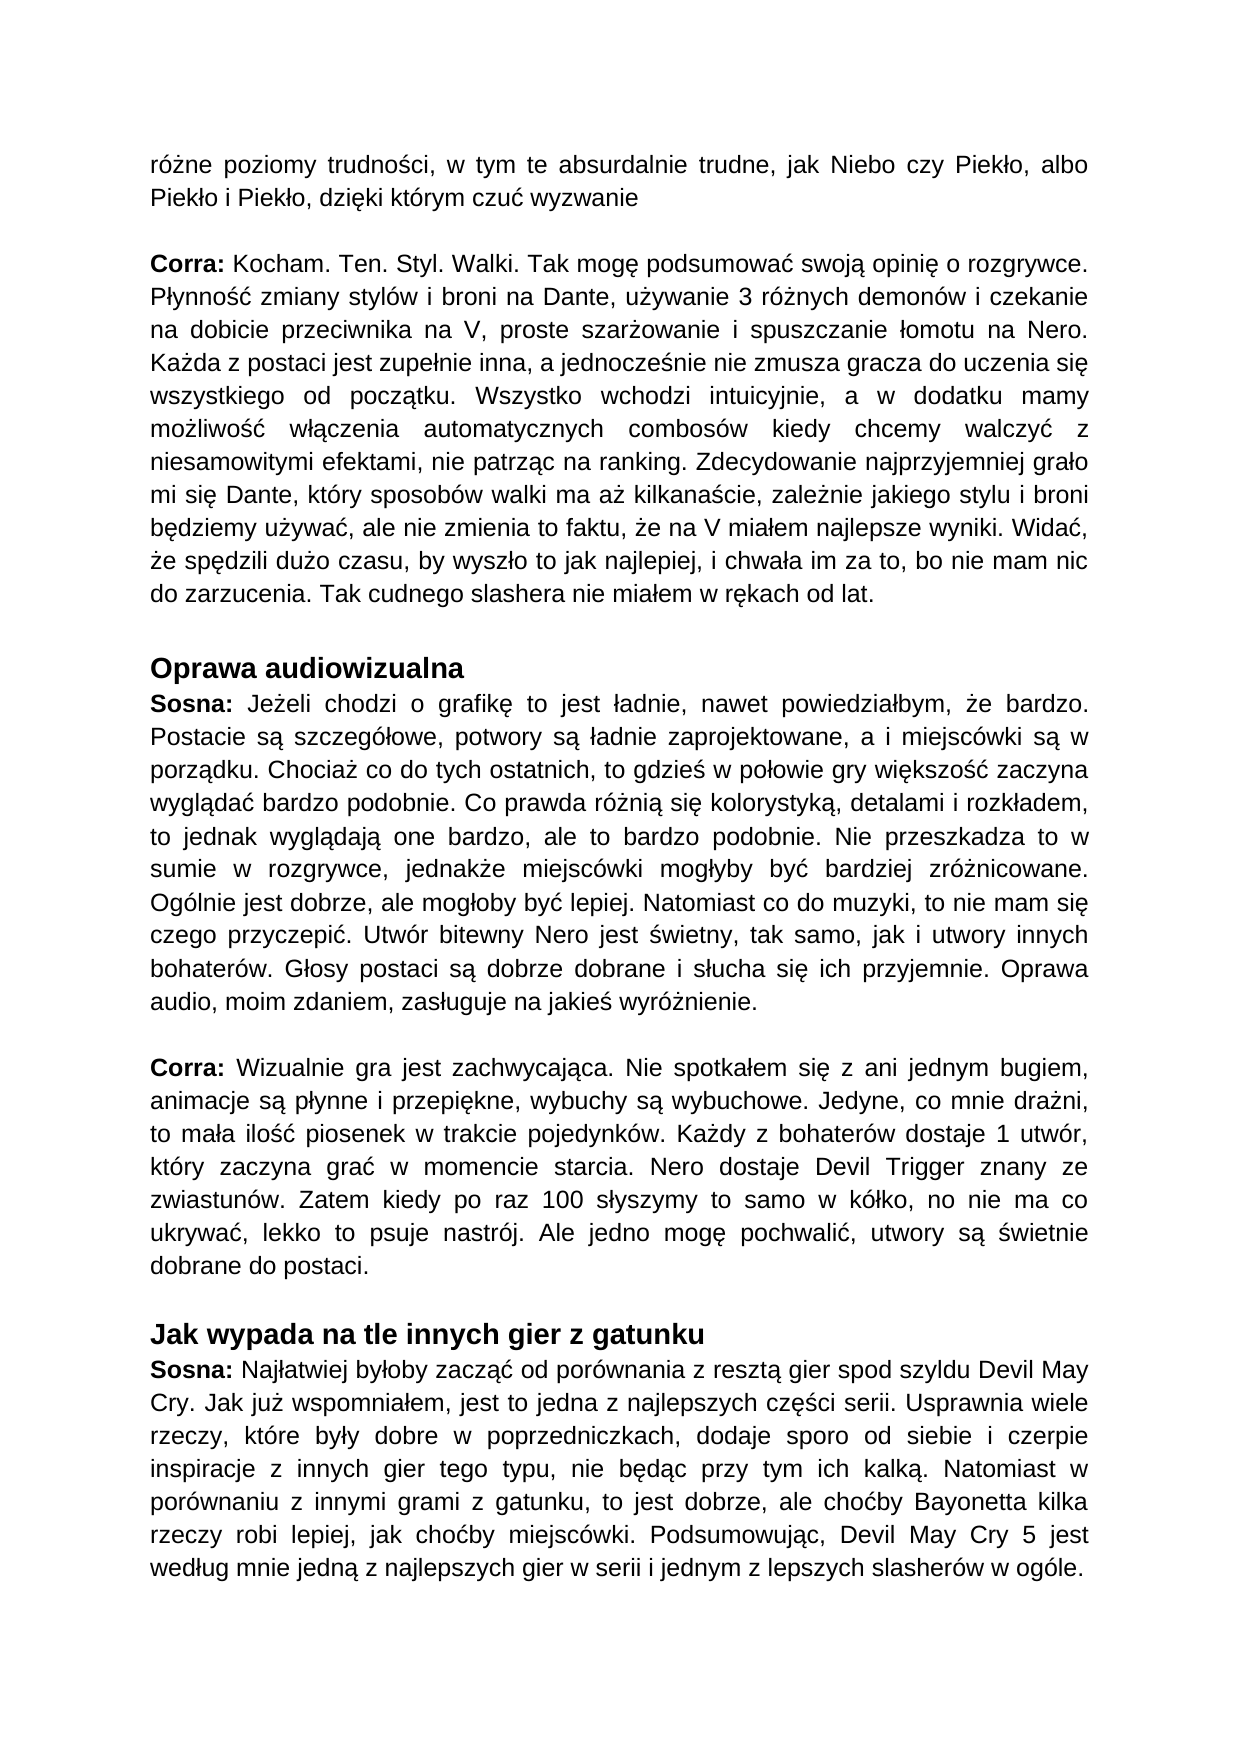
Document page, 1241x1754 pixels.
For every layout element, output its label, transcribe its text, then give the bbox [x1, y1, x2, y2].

text Jak wypada na tle innych gier z gatunku [150, 1317, 1090, 1350]
text Sosna: Jeżeli chodzi o grafikę to jest ładnie, nawet powiedziałbym, że bardzo. Postacie są szczegółowe, potwory są ładnie zaprojektowane, a i miejscówki są w porządku. Chociaż co do tych ostatnich, to gdzieś w połowie gry większość zaczyna wyglądać bardzo podobnie. Co prawda różnią się kolorystyką, detalami i rozkładem, to jednak wyglądają one bardzo, ale to bardzo podobnie. Nie przeszkadza to w sumie w rozgrywce, jednakże miejscówki mogłyby być bardziej zróżnicowane. Ogólnie jest dobrze, ale mogłoby być lepiej. Natomiast co do muzyki, to nie mam się czego przyczepić. Utwór bitewny Nero jest świetny, tak samo, jak i utwory innych bohaterów. Głosy postaci są dobrze dobrane i słucha się ich przyjemnie. Oprawa audio, moim zdaniem, zasługuje na jakieś wyróżnienie. [150, 689, 1090, 1015]
text Corra: Wizualnie gra jest zachwycająca. Nie spotkałem się z ani jednym bugiem, animacje są płynne i przepiękne, wybuchy są wybuchowe. Jedyne, co mnie drażni, to mała ilość piosenek w trakcie pojedynków. Każdy z bohaterów dostaje 1 utwór, który zaczyna grać w momencie starcia. Nero dostaje Devil Trigger znany ze zwiastunów. Zatem kiedy po raz 100 słyszymy to samo w kółko, no nie ma co ukrywać, lekko to psuje nastrój. Ale jedno mogę pochwalić, utwory są świetnie dobrane do postaci. [150, 1053, 1090, 1279]
text Corra: Kocham. Ten. Styl. Walki. Tak mogę podsumować swoją opinię o rozgrywce. Płynność zmiany stylów i broni na Dante, używanie 3 różnych demonów i czekanie na dobicie przeciwnika na V, proste szarżowanie i spuszczanie łomotu na Nero. Każda z postaci jest zupełnie inna, a jednocześnie nie zmusza gracza do uczenia się wszystkiego od początku. Wszystko wchodzi intuicyjnie, a w dodatku mamy możliwość włączenia automatycznych combosów kiedy chcemy walczyć z niesamowitymi efektami, nie patrząc na ranking. Zdecydowanie najprzyjemniej grało mi się Dante, który sposobów walki ma aż kilkanaście, zależnie jakiego stylu i broni będziemy używać, ale nie zmienia to faktu, że na V miałem najlepsze wyniki. Widać, że spędzili dużo czasu, by wyszło to jak najlepiej, i chwała im za to, bo nie mam nic do zarzucenia. Tak cudnego slashera nie miałem w rękach od lat. [150, 249, 1090, 608]
text Sosna: Najłatwiej byłoby zacząć od porównania z resztą gier spod szyldu Devil May Cry. Jak już wspomniałem, jest to jedna z najlepszych części serii. Usprawnia wiele rzeczy, które były dobre w poprzedniczkach, dodaje sporo od siebie i czerpie inspiracje z innych gier tego typu, nie będąc przy tym ich kalką. Natomiast w porównaniu z innymi grami z gatunku, to jest dobrze, ale choćby Bayonetta kilka rzeczy robi lepiej, jak choćby miejscówki. Podsumowując, Devil May Cry 5 jest według mnie jedną z najlepszych gier w serii i jednym z lepszych slasherów w ogóle. [150, 1355, 1090, 1582]
text różne poziomy trudności, w tym te absurdalnie trudne, jak Niebo czy Piekło, albo Piekło i Piekło, dzięki którym czuć wyzwanie [150, 150, 1090, 212]
text Oprawa audiowizualna [150, 651, 1090, 684]
